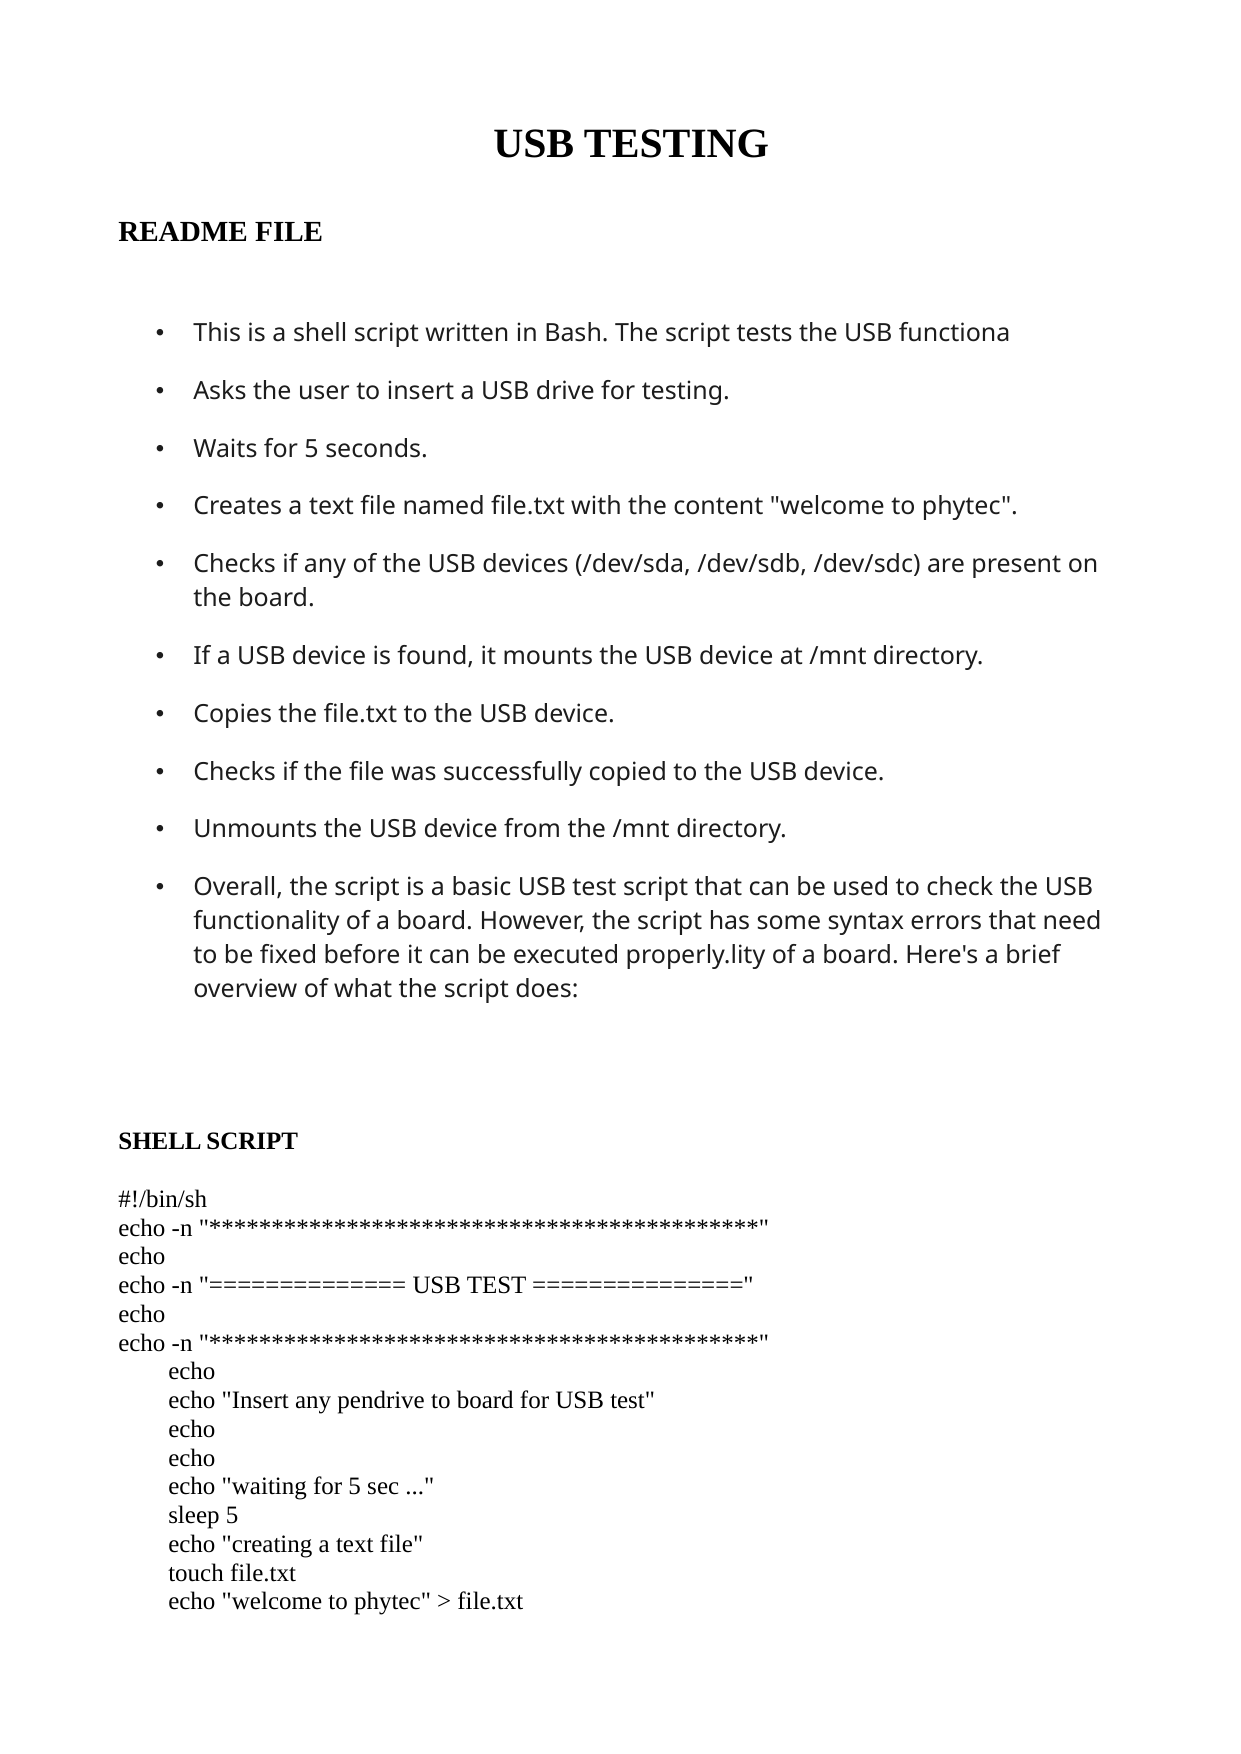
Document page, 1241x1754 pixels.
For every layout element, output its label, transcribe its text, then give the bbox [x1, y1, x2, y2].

list Waits for 5 seconds. [156, 430, 1122, 464]
text echo "welcome to phytec" > file.txt [118, 1586, 1122, 1615]
list Checks if any of the USB devices (/dev/sda, /dev/sdb, /dev/sdc) are present on the board. [156, 546, 1122, 614]
list Asks the user to insert a USB drive for testing. [156, 372, 1122, 406]
text #!/bin/sh [118, 1184, 1122, 1213]
text echo [118, 1299, 1122, 1328]
text echo [118, 1356, 1122, 1385]
text echo -n "********************************************" [118, 1328, 1122, 1356]
text SHELL SCRIPT [118, 1126, 1122, 1155]
text echo -n "********************************************" [118, 1213, 1122, 1241]
list If a USB device is found, it mounts the USB device at /mnt directory. [156, 638, 1122, 672]
text sleep 5 [118, 1500, 1122, 1529]
text README FILE [118, 214, 1122, 247]
text echo -n "============== USB TEST ===============" [118, 1270, 1122, 1299]
text echo "creating a text file" [118, 1529, 1122, 1558]
text USB TESTING [118, 118, 1122, 166]
text echo [118, 1414, 1122, 1443]
text echo "waiting for 5 sec ..." [118, 1471, 1122, 1500]
list Copies the file.txt to the USB device. [156, 696, 1122, 729]
list This is a shell script written in Bash. The script tests the USB functiona [156, 314, 1122, 349]
text echo [118, 1241, 1122, 1270]
list Unmounts the USB device from the /mnt directory. [156, 811, 1122, 845]
text echo [118, 1443, 1122, 1471]
text touch file.txt [118, 1558, 1122, 1586]
text echo "Insert any pendrive to board for USB test" [118, 1385, 1122, 1414]
list Creates a text file named file.txt with the content "welcome to phytec". [156, 488, 1122, 522]
list Overall, the script is a basic USB test script that can be used to check the USB functionality of a board. However, the script has some syntax errors that need to be fixed before it can be executed properly.lity of a board. Here's a brief overview of what the script does: [156, 869, 1122, 1005]
list Checks if the file was successfully copied to the USB device. [156, 753, 1122, 787]
